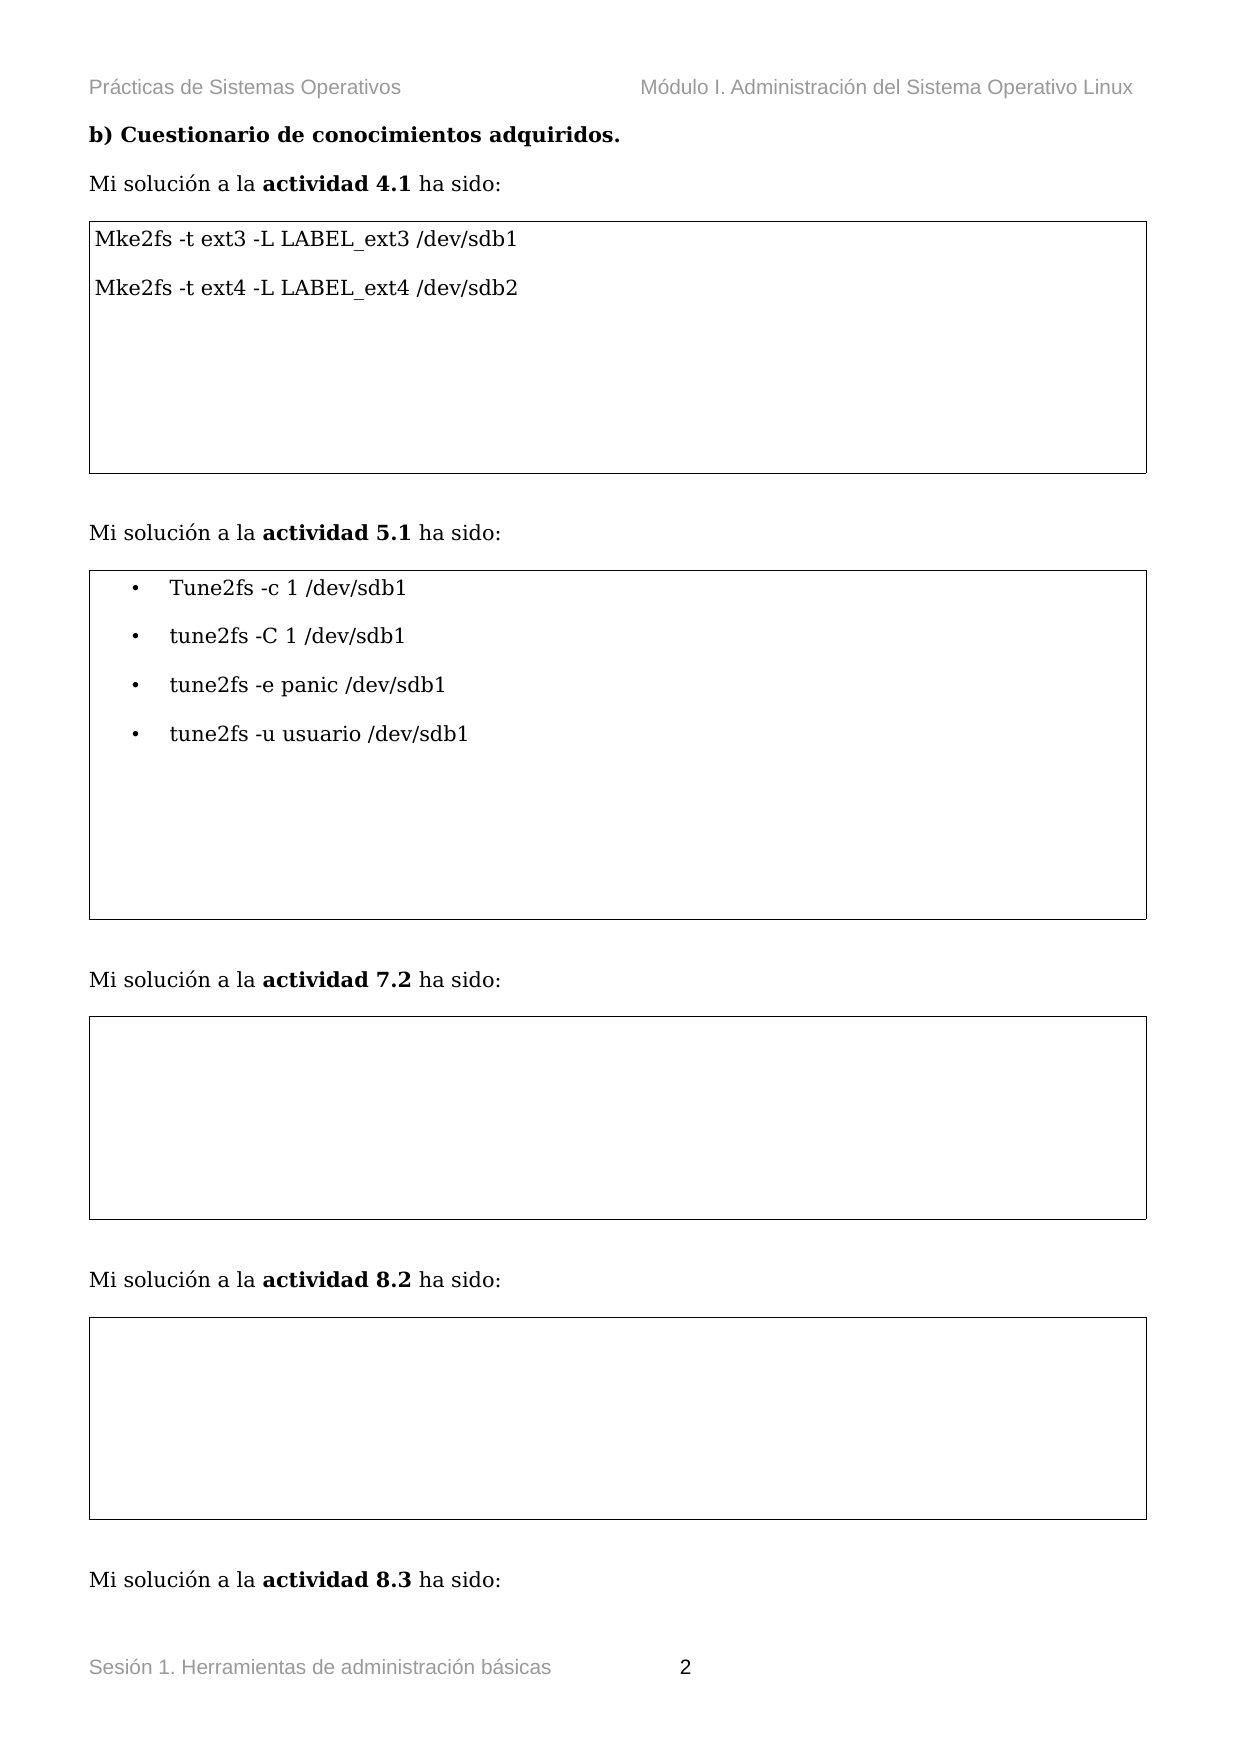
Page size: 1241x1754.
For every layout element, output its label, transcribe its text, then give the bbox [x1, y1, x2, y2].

text Mi solución a la actividad 8.3 ha sido: [89, 1568, 1146, 1592]
table_header [90, 1017, 1146, 1219]
text Mi solución a la actividad 5.1 ha sido: [89, 521, 1146, 546]
table_header Tune2fs -c 1 /dev/sdb1 tune2fs -C 1 /dev/sdb1 tune2fs -e panic /dev/sdb1 tune2fs -u usuario /dev/sdb1 [90, 571, 1146, 919]
text Mi solución a la actividad 7.2 ha sido: [89, 967, 1146, 992]
text b) Cuestionario de conocimientos adquiridos. [89, 123, 1146, 148]
text Mi solución a la actividad 4.1 ha sido: [89, 172, 1146, 197]
table_header [90, 1318, 1146, 1519]
table_header Mke2fs -t ext3 -L LABEL_ext3 /dev/sdb1 Mke2fs -t ext4 -L LABEL_ext4 /dev/sdb2 [90, 222, 1146, 472]
text Mi solución a la actividad 8.2 ha sido: [89, 1268, 1146, 1292]
